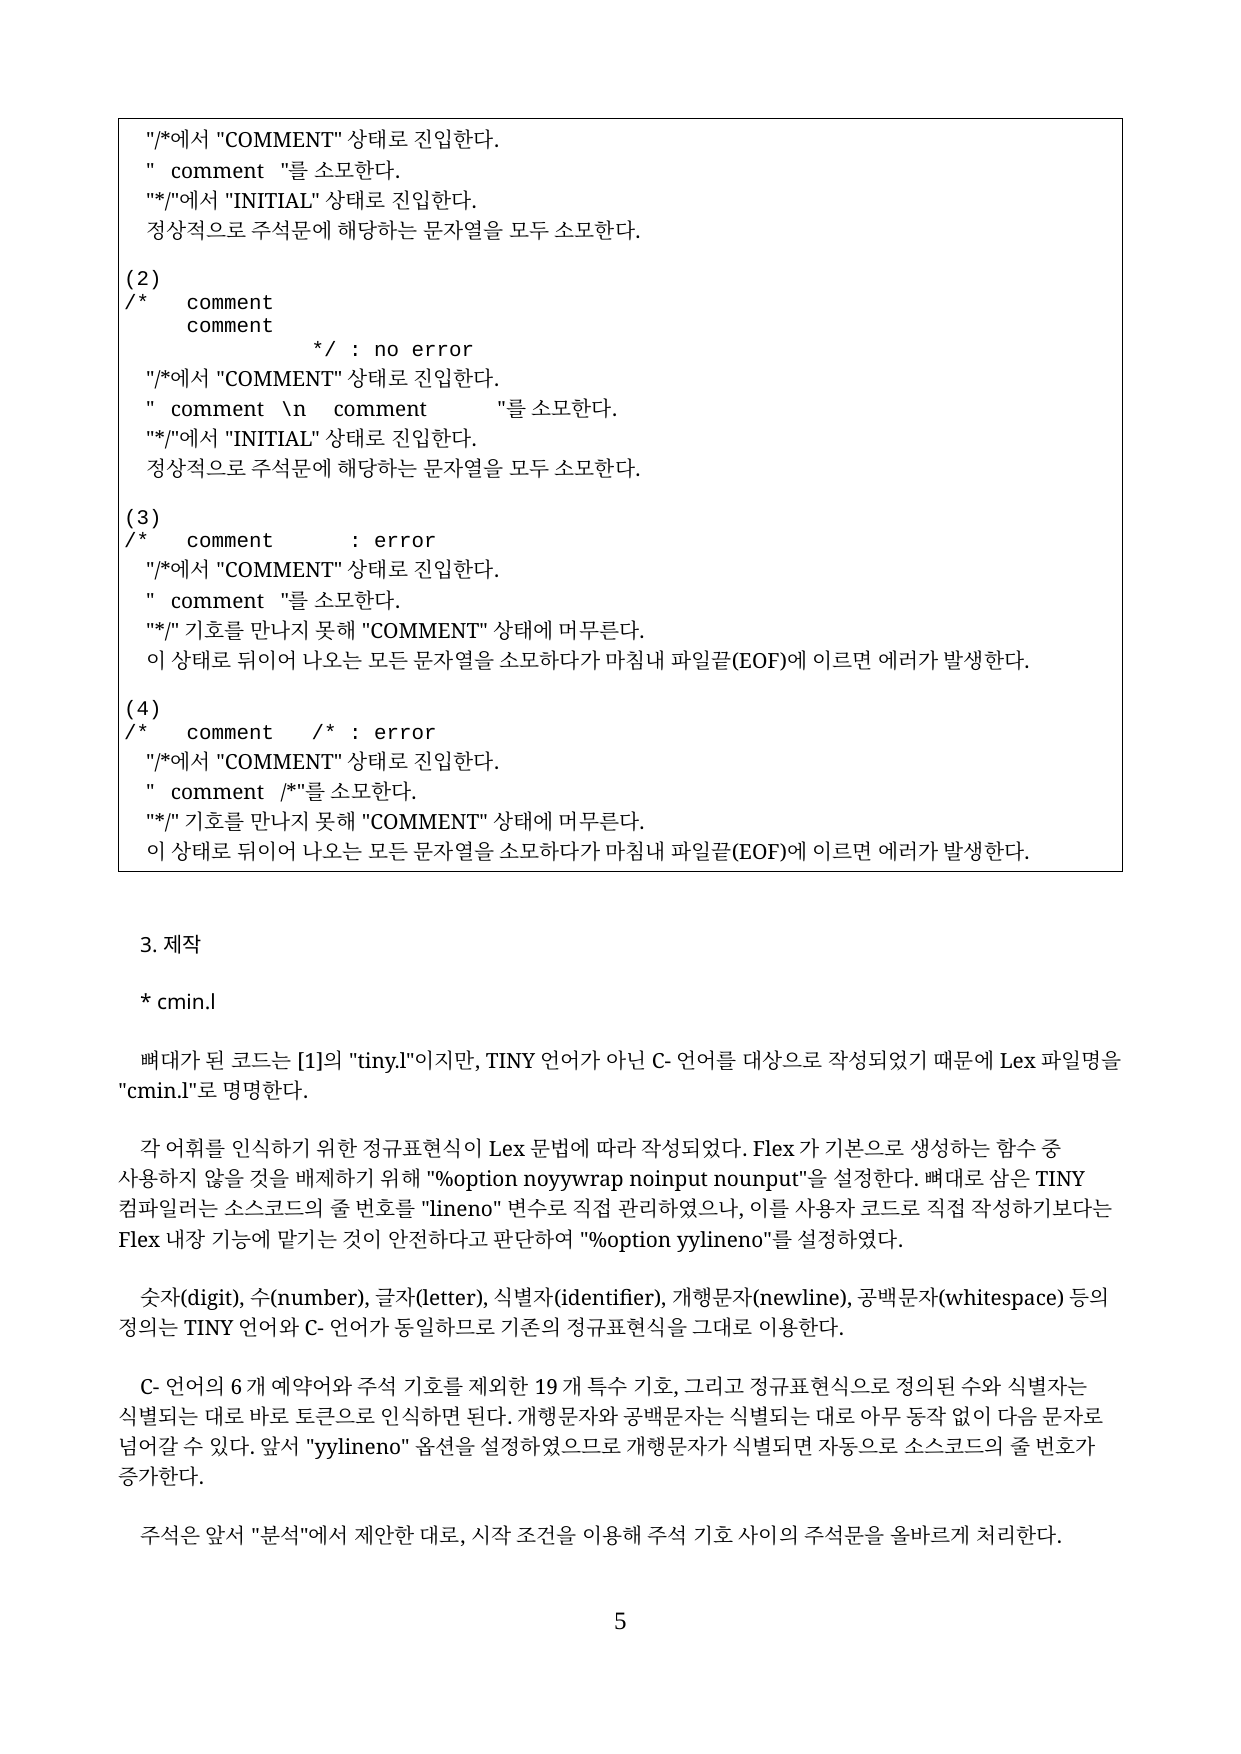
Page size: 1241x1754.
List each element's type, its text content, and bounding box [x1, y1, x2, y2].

text C- 언어의 6개 예약어와 주석 기호를 제외한 19개 특수 기호, 그리고 정규표현식으로 정의된 수와 식별자는 식별되는 대로 바로 토큰으로 인식하면 된다. 개행문자와 공백문자는 식별되는 대로 아무 동작 없이 다음 문자로 넘어갈 수 있다. 앞서 "yylineno" 옵션을 설정하였으므로 개행문자가 식별되면 자동으로 소스코드의 줄 번호가 증가한다. [118, 1370, 1122, 1491]
text 3. 제작 [118, 928, 1122, 959]
text * cmin.l [118, 987, 1122, 1016]
table_header "/*에서 "COMMENT" 상태로 진입한다. " comment "를 소모한다. "*/"에서 "INITIAL" 상태로 진입한다. 정상적으로 주석문에 해당하는 문자열을 모두 소모한다. (2) /* comment comment */ : no error "/*에서 "COMMENT" 상태로 진입한다. " comment \n comment "를 소모한다. "*/"에서 "INITIAL" 상태로 진입한다. 정상적으로 주석문에 해당하는 문자열을 모두 소모한다. (3) /* comment : error "/*에서 "COMMENT" 상태로 진입한다. " comment "를 소모한다. "*/" 기호를 만나지 못해 "COMMENT" 상태에 머무른다. 이 상태로 뒤이어 나오는 모든 문자열을 소모하다가 마침내 파일끝(EOF)에 이르면 에러가 발생한다. (4) /* comment /* : error "/*에서 "COMMENT" 상태로 진입한다. " comment /*"를 소모한다. "*/" 기호를 만나지 못해 "COMMENT" 상태에 머무른다. 이 상태로 뒤이어 나오는 모든 문자열을 소모하다가 마침내 파일끝(EOF)에 이르면 에러가 발생한다. [119, 119, 1122, 871]
text 주석은 앞서 "분석"에서 제안한 대로, 시작 조건을 이용해 주석 기호 사이의 주석문을 올바르게 처리한다. [118, 1519, 1122, 1549]
text 숫자(digit), 수(number), 글자(letter), 식별자(identifier), 개행문자(newline), 공백문자(whitespace) 등의 정의는 TINY 언어와 C- 언어가 동일하므로 기존의 정규표현식을 그대로 이용한다. [118, 1282, 1122, 1342]
text 뼈대가 된 코드는 [1]의 "tiny.l"이지만, TINY 언어가 아닌 C- 언어를 대상으로 작성되었기 때문에 Lex 파일명을 "cmin.l"로 명명한다. [118, 1044, 1122, 1104]
text 각 어휘를 인식하기 위한 정규표현식이 Lex 문법에 따라 작성되었다. Flex가 기본으로 생성하는 함수 중 사용하지 않을 것을 배제하기 위해 "%option noyywrap noinput nounput"을 설정한다. 뼈대로 삼은 TINY 컴파일러는 소스코드의 줄 번호를 "lineno" 변수로 직접 관리하였으나, 이를 사용자 코드로 직접 작성하기보다는 Flex 내장 기능에 맡기는 것이 안전하다고 판단하여 "%option yylineno"를 설정하였다. [118, 1133, 1122, 1253]
